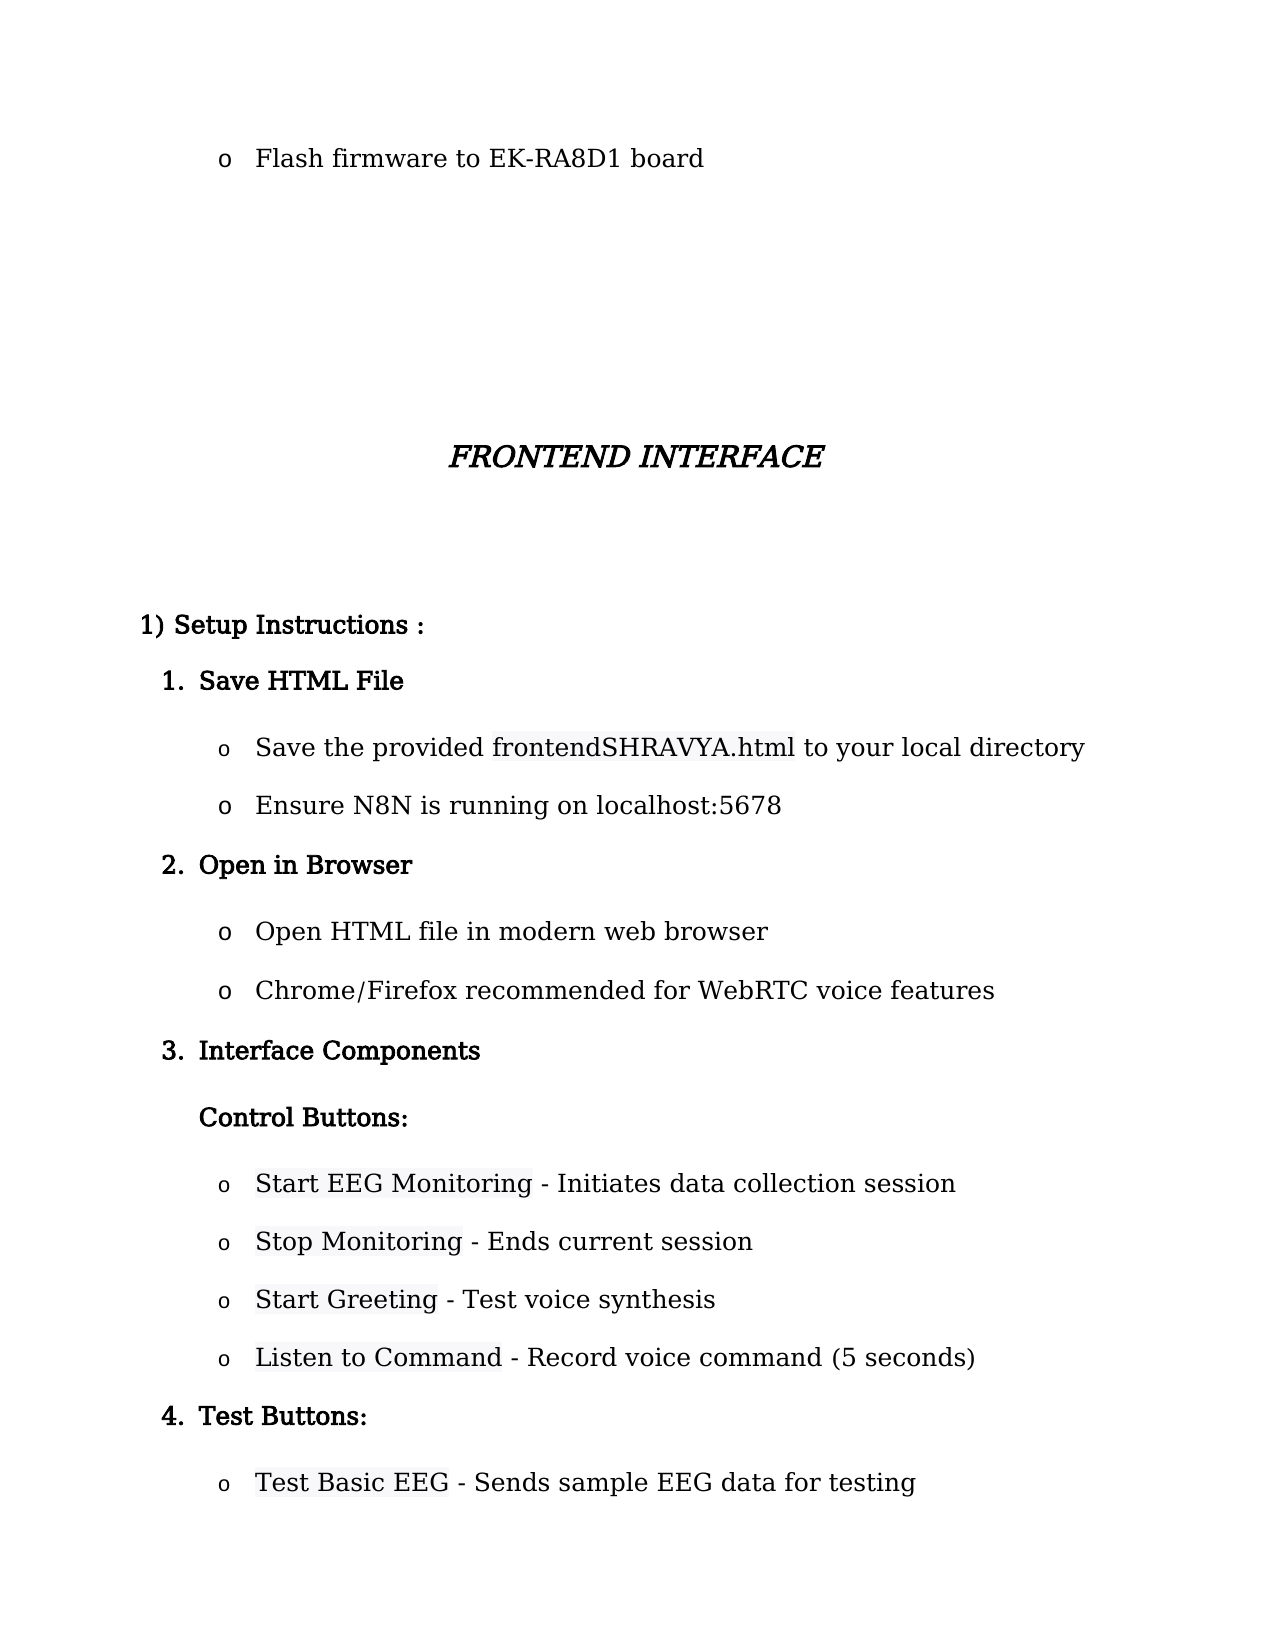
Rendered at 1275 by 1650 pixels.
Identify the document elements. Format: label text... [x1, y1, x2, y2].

text Control Buttons: [198, 1101, 1133, 1131]
list Open in Browser [161, 849, 1133, 879]
list Test Buttons: [161, 1400, 1133, 1430]
text FRONTEND INTERFACE [139, 438, 1133, 473]
list Flash firmware to EK-RA8D1 board [217, 142, 1133, 219]
text 1) Setup Instructions : [139, 608, 1133, 638]
list Start EEG Monitoring - Initiates data collection session [217, 1168, 1133, 1199]
list Save the provided frontendSHRAVYA.html to your local directory [217, 731, 1133, 763]
list Save HTML File [161, 664, 1133, 694]
list Open HTML file in modern web browser [217, 916, 1133, 948]
list Interface Components [161, 1034, 1133, 1064]
list Stop Monitoring - Ends current session [217, 1226, 1133, 1257]
list Test Basic EEG - Sends sample EEG data for testing [217, 1467, 1133, 1498]
list Chrome/Firefox recommended for WebRTC voice features [217, 975, 1133, 1007]
list Listen to Command - Record voice command (5 seconds) [217, 1342, 1133, 1373]
list Ensure N8N is running on localhost:5678 [217, 789, 1133, 822]
list Start Greeting - Test voice synthesis [217, 1284, 1133, 1315]
